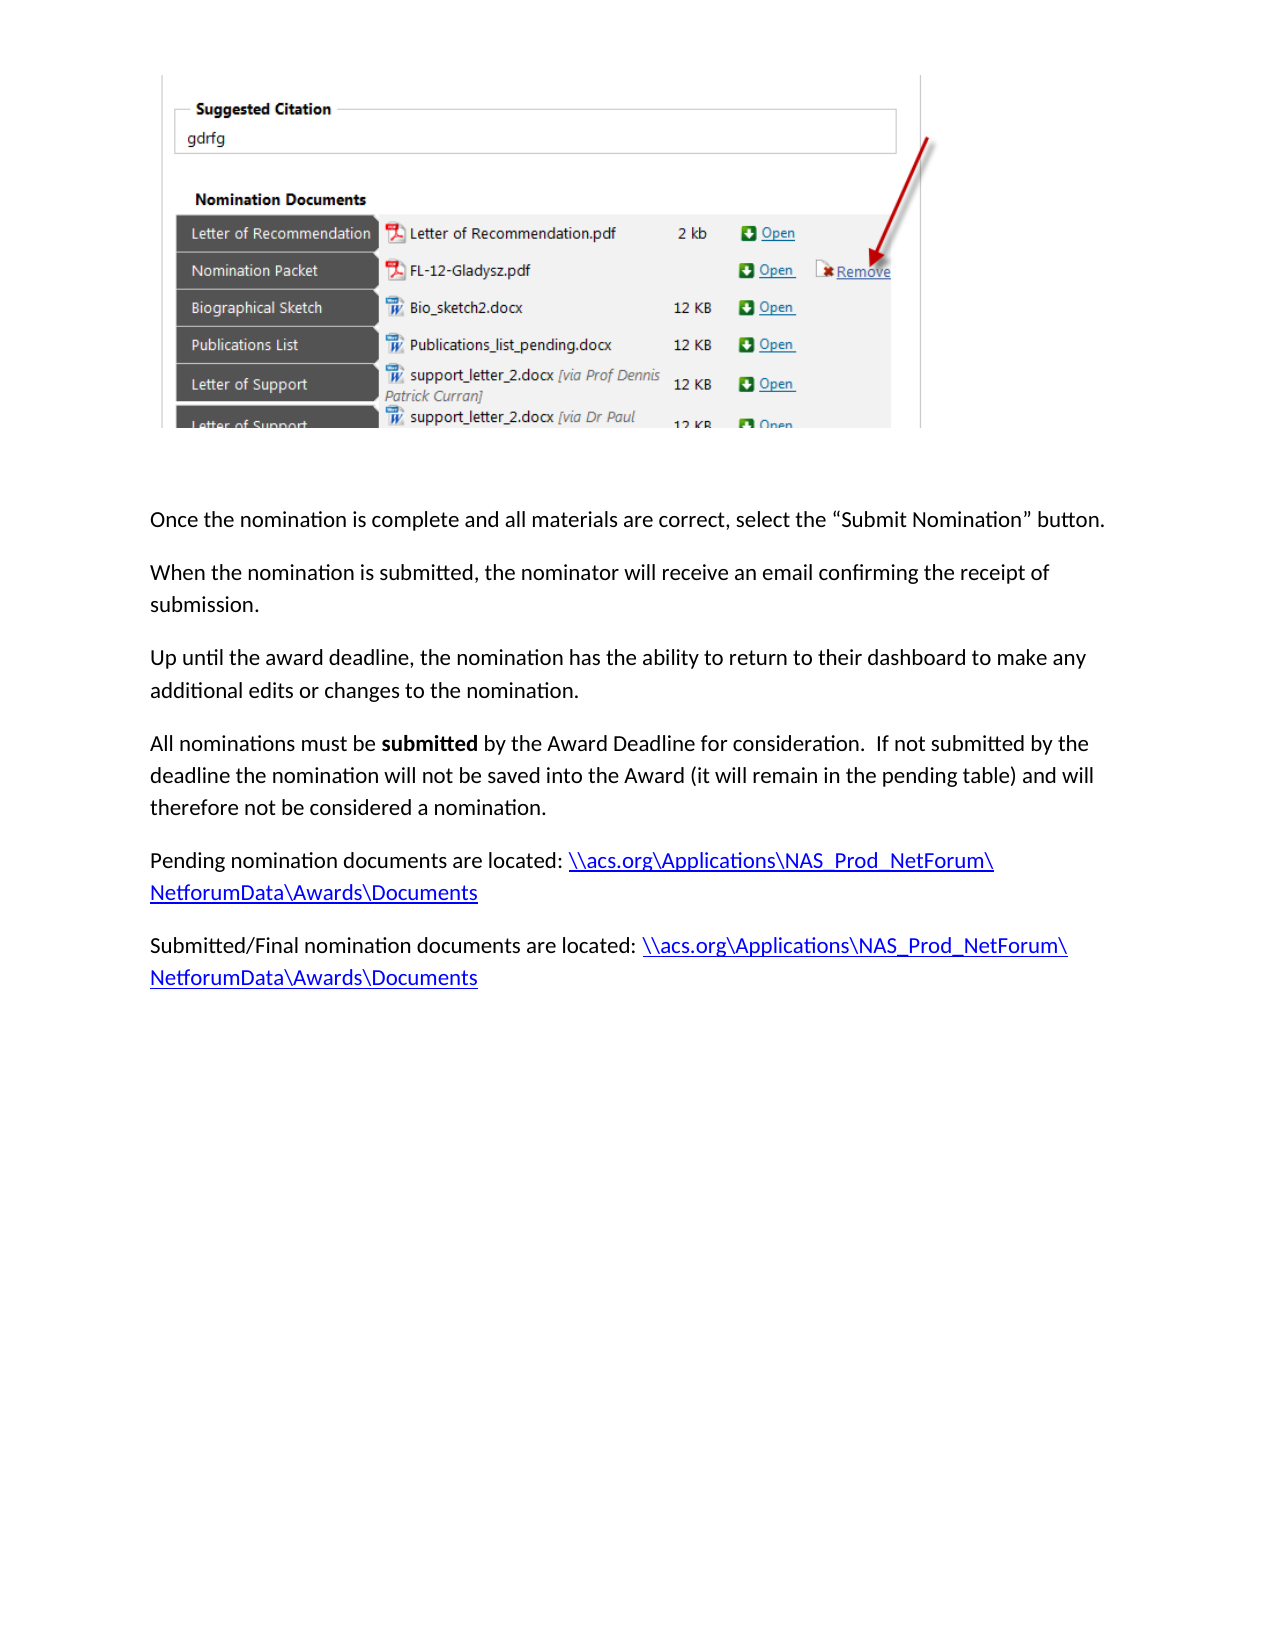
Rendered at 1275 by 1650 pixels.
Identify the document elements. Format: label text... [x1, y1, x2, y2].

text Up until the award deadline, the nomination has the ability to return to their dashboard to make any additional edits or changes to the nomination. [150, 643, 1125, 704]
text Once the nomination is complete and all materials are correct, select the “Submit Nomination” button. [150, 505, 1125, 533]
text All nominations must be submitted by the Award Deadline for consideration. If not submitted by the deadline the nomination will not be saved into the Award (it will remain in the pending table) and will therefore not be considered a nomination. [150, 729, 1125, 821]
text Pending nomination documents are located: \\acs.org\Applications\NAS_Prod_NetForum\NetforumData\Awards\Documents [150, 846, 1125, 906]
picture [150, 75, 950, 428]
text When the nomination is submitted, the nominator will receive an email confirming the receipt of submission. [150, 558, 1125, 618]
text Submitted/Final nomination documents are located: \\acs.org\Applications\NAS_Prod_NetForum\NetforumData\Awards\Documents [150, 931, 1125, 992]
